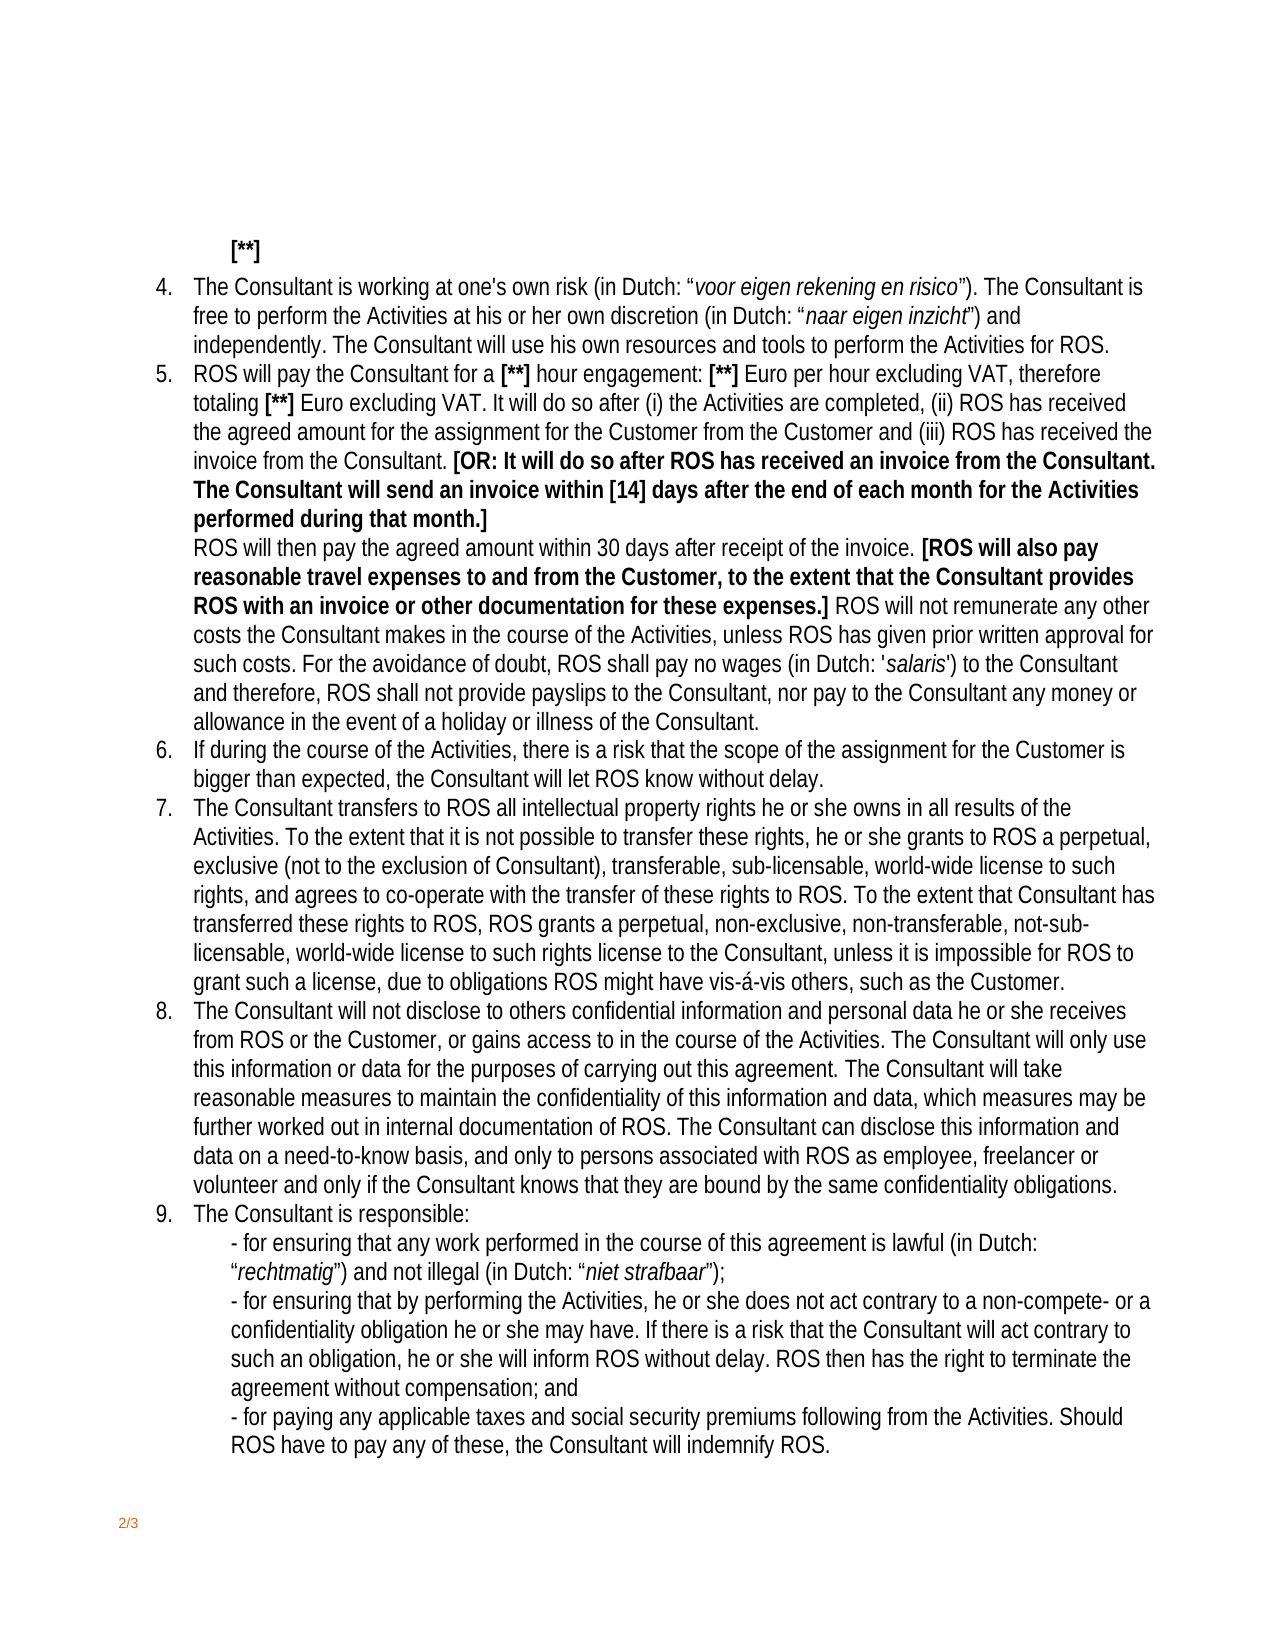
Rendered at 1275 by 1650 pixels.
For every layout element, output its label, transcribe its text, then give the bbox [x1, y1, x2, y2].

list - for ensuring that by performing the Activities, he or she does not act contrary to a non-compete- or a confidentiality obligation he or she may have. If there is a risk that the Consultant will act contrary to such an obligation, he or she will inform ROS without delay. ROS then has the right to terminate the agreement without compensation; and [193, 1286, 1157, 1401]
list ROS will then pay the agreed amount within 30 days after receipt of the invoice. [ROS will also pay reasonable travel expenses to and from the Customer, to the extent that the Consultant provides ROS with an invoice or other documentation for these expenses.] ROS will not remunerate any other costs the Consultant makes in the course of the Activities, unless ROS has given prior written approval for such costs. For the avoidance of doubt, ROS shall pay no wages (in Dutch: 'salaris') to the Consultant and therefore, ROS shall not provide payslips to the Consultant, nor pay to the Consultant any money or allowance in the event of a holiday or illness of the Consultant. [156, 533, 1157, 735]
list [**] [193, 234, 1157, 263]
list The Consultant transfers to ROS all intellectual property rights he or she owns in all results of the Activities. To the extent that it is not possible to transfer these rights, he or she grants to ROS a perpetual, exclusive (not to the exclusion of Consultant), transferable, sub-licensable, world-wide license to such rights, and agrees to co-operate with the transfer of these rights to ROS. To the extent that Consultant has transferred these rights to ROS, ROS grants a perpetual, non-exclusive, non-transferable, not-sub-licensable, world-wide license to such rights license to the Consultant, unless it is impossible for ROS to grant such a license, due to obligations ROS might have vis-á-vis others, such as the Customer. [156, 793, 1157, 996]
list The Consultant will not disclose to others confidential information and personal data he or she receives from ROS or the Customer, or gains access to in the course of the Activities. The Consultant will only use this information or data for the purposes of carrying out this agreement. The Consultant will take reasonable measures to maintain the confidentiality of this information and data, which measures may be further worked out in internal documentation of ROS. The Consultant can disclose this information and data on a need-to-know basis, and only to persons associated with ROS as employee, freelancer or volunteer and only if the Consultant knows that they are bound by the same confidentiality obligations. [156, 996, 1157, 1199]
list If during the course of the Activities, there is a risk that the scope of the assignment for the Customer is bigger than expected, the Consultant will let ROS know without delay. [156, 735, 1157, 793]
list - for paying any applicable taxes and social security premiums following from the Activities. Should ROS have to pay any of these, the Consultant will indemnify ROS. [193, 1401, 1157, 1459]
list The Consultant is responsible: [156, 1199, 1157, 1228]
list The Consultant is working at one's own risk (in Dutch: “voor eigen rekening en risico”). The Consultant is free to perform the Activities at his or her own discretion (in Dutch: “naar eigen inzicht”) and independently. The Consultant will use his own resources and tools to perform the Activities for ROS. [156, 272, 1157, 359]
list ROS will pay the Consultant for a [**] hour engagement: [**] Euro per hour excluding VAT, therefore totaling [**] Euro excluding VAT. It will do so after (i) the Activities are completed, (ii) ROS has received the agreed amount for the assignment for the Customer from the Customer and (iii) ROS has received the invoice from the Consultant. [OR: It will do so after ROS has received an invoice from the Consultant. The Consultant will send an invoice within [14] days after the end of each month for the Activities performed during that month.] [156, 359, 1157, 533]
list - for ensuring that any work performed in the course of this agreement is lawful (in Dutch: “rechtmatig”) and not illegal (in Dutch: “niet strafbaar”); [193, 1228, 1157, 1286]
